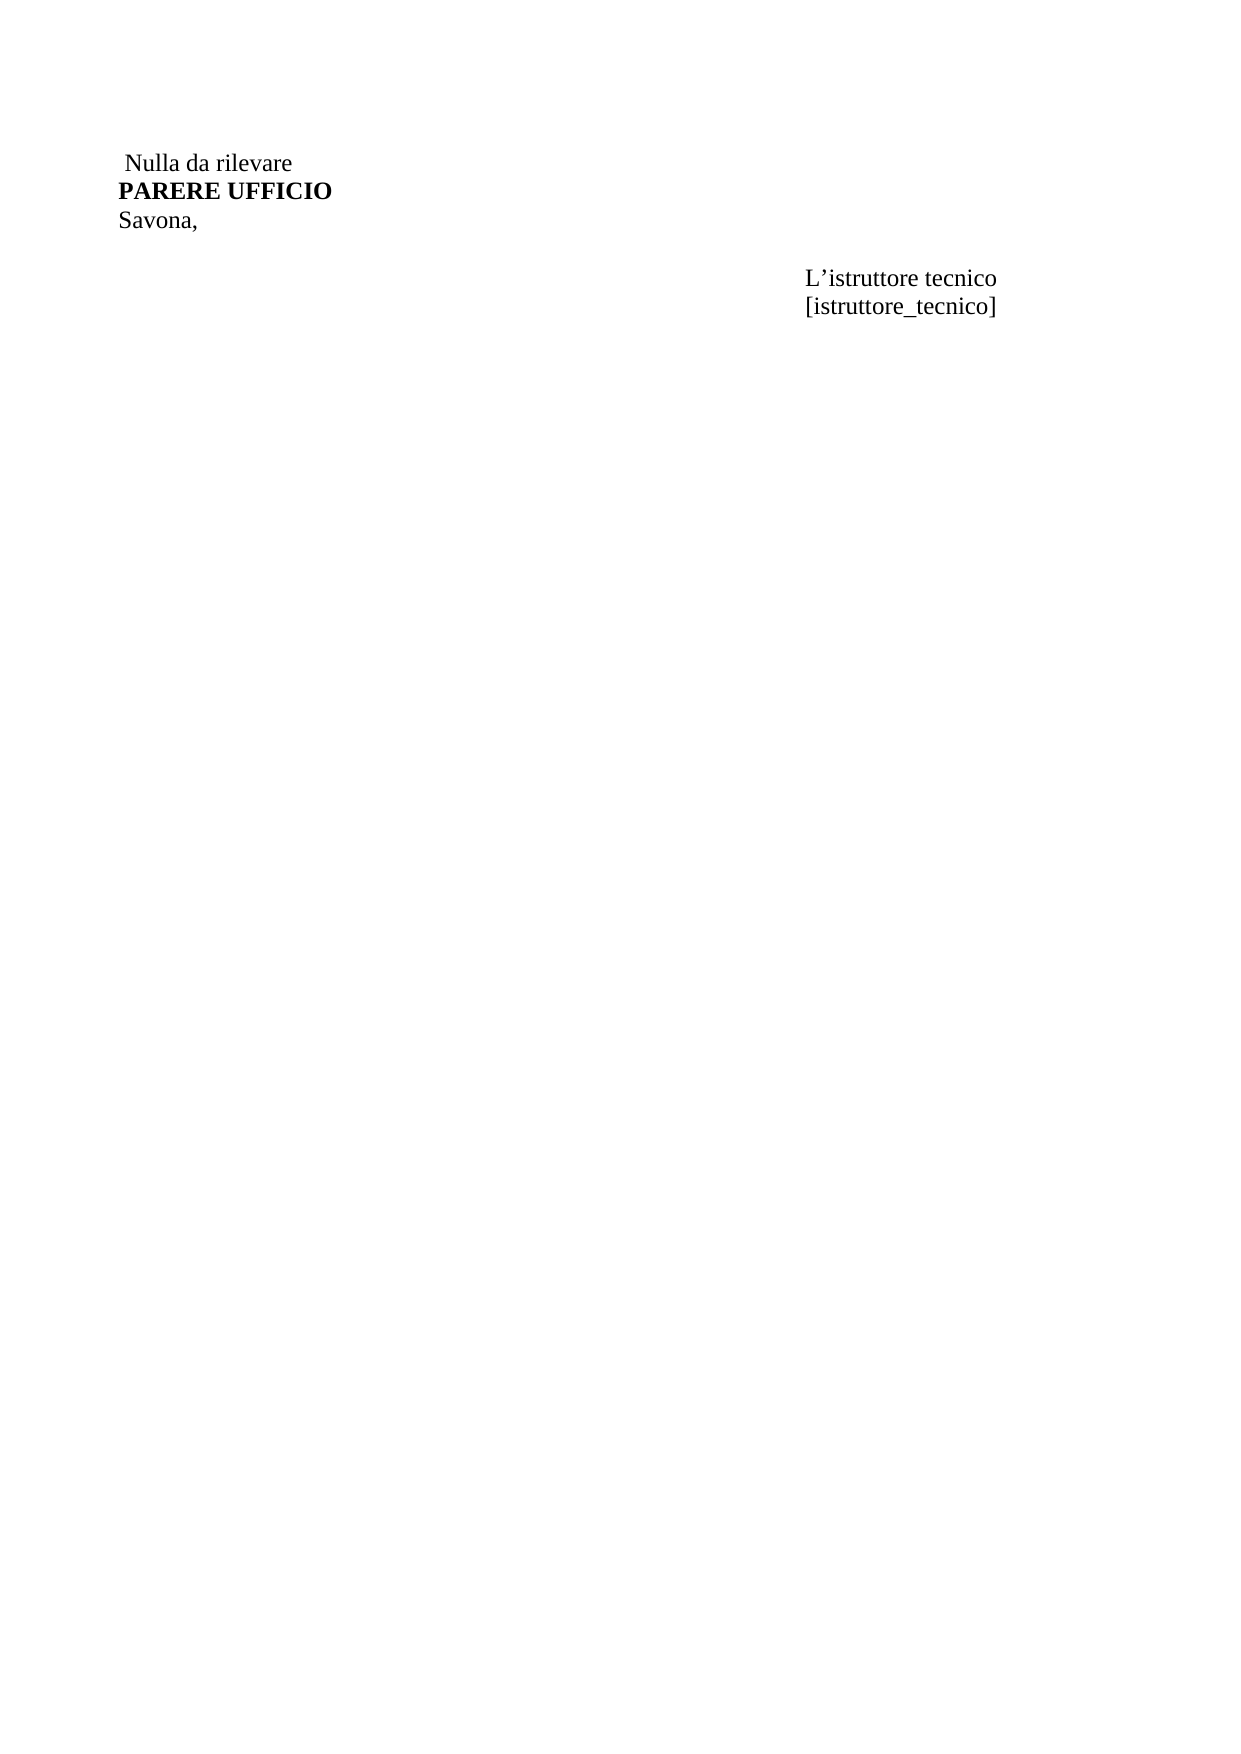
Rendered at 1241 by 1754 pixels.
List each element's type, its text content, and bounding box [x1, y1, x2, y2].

table_header Savona, [111, 205, 637, 263]
text Nulla da rilevare [118, 148, 1122, 176]
table_cell L’istruttore tecnico [istruttore_tecnico] [638, 263, 1164, 320]
table_header [638, 205, 1164, 263]
text PARERE UFFICIO [118, 176, 1122, 205]
table_cell [111, 263, 637, 320]
